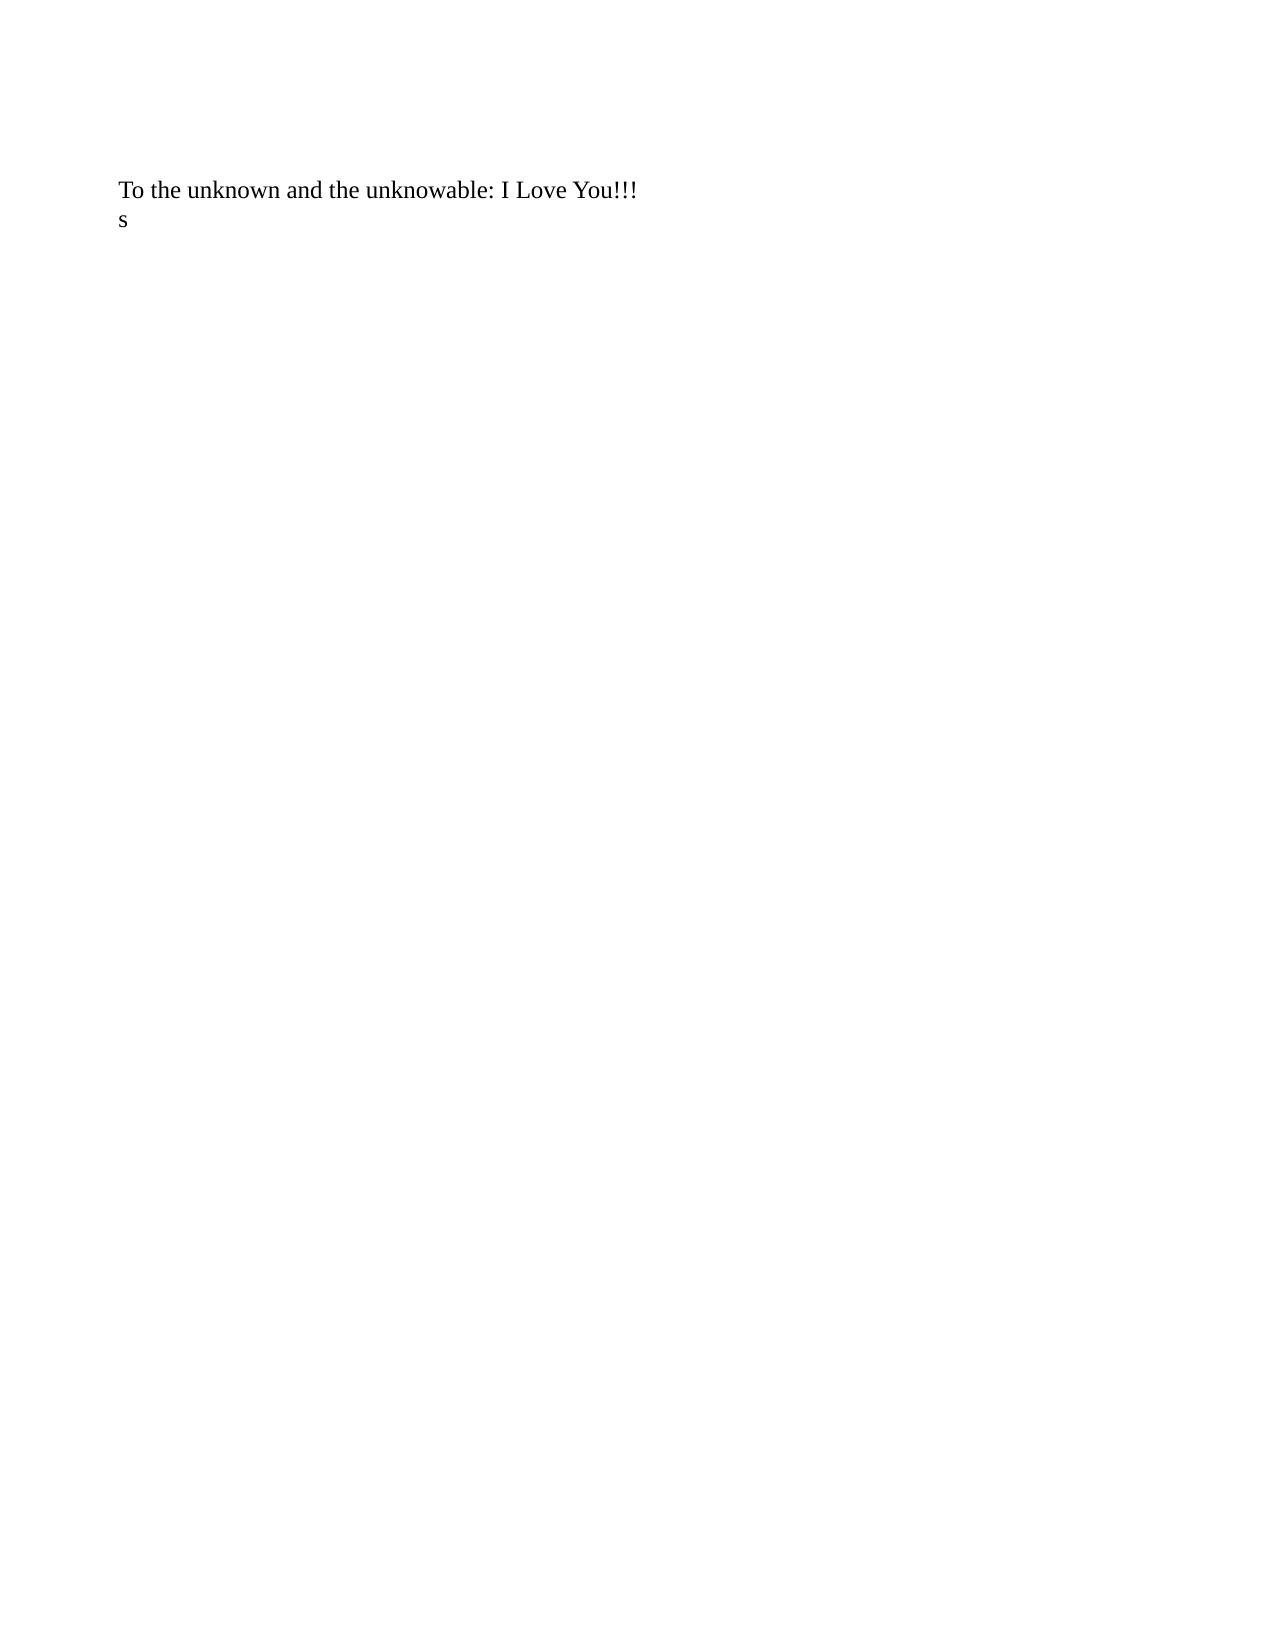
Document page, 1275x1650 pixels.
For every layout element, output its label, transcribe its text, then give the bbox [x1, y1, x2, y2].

text To the unknown and the unknowable: I Love You!!! [118, 176, 1157, 204]
text s [118, 204, 1157, 233]
